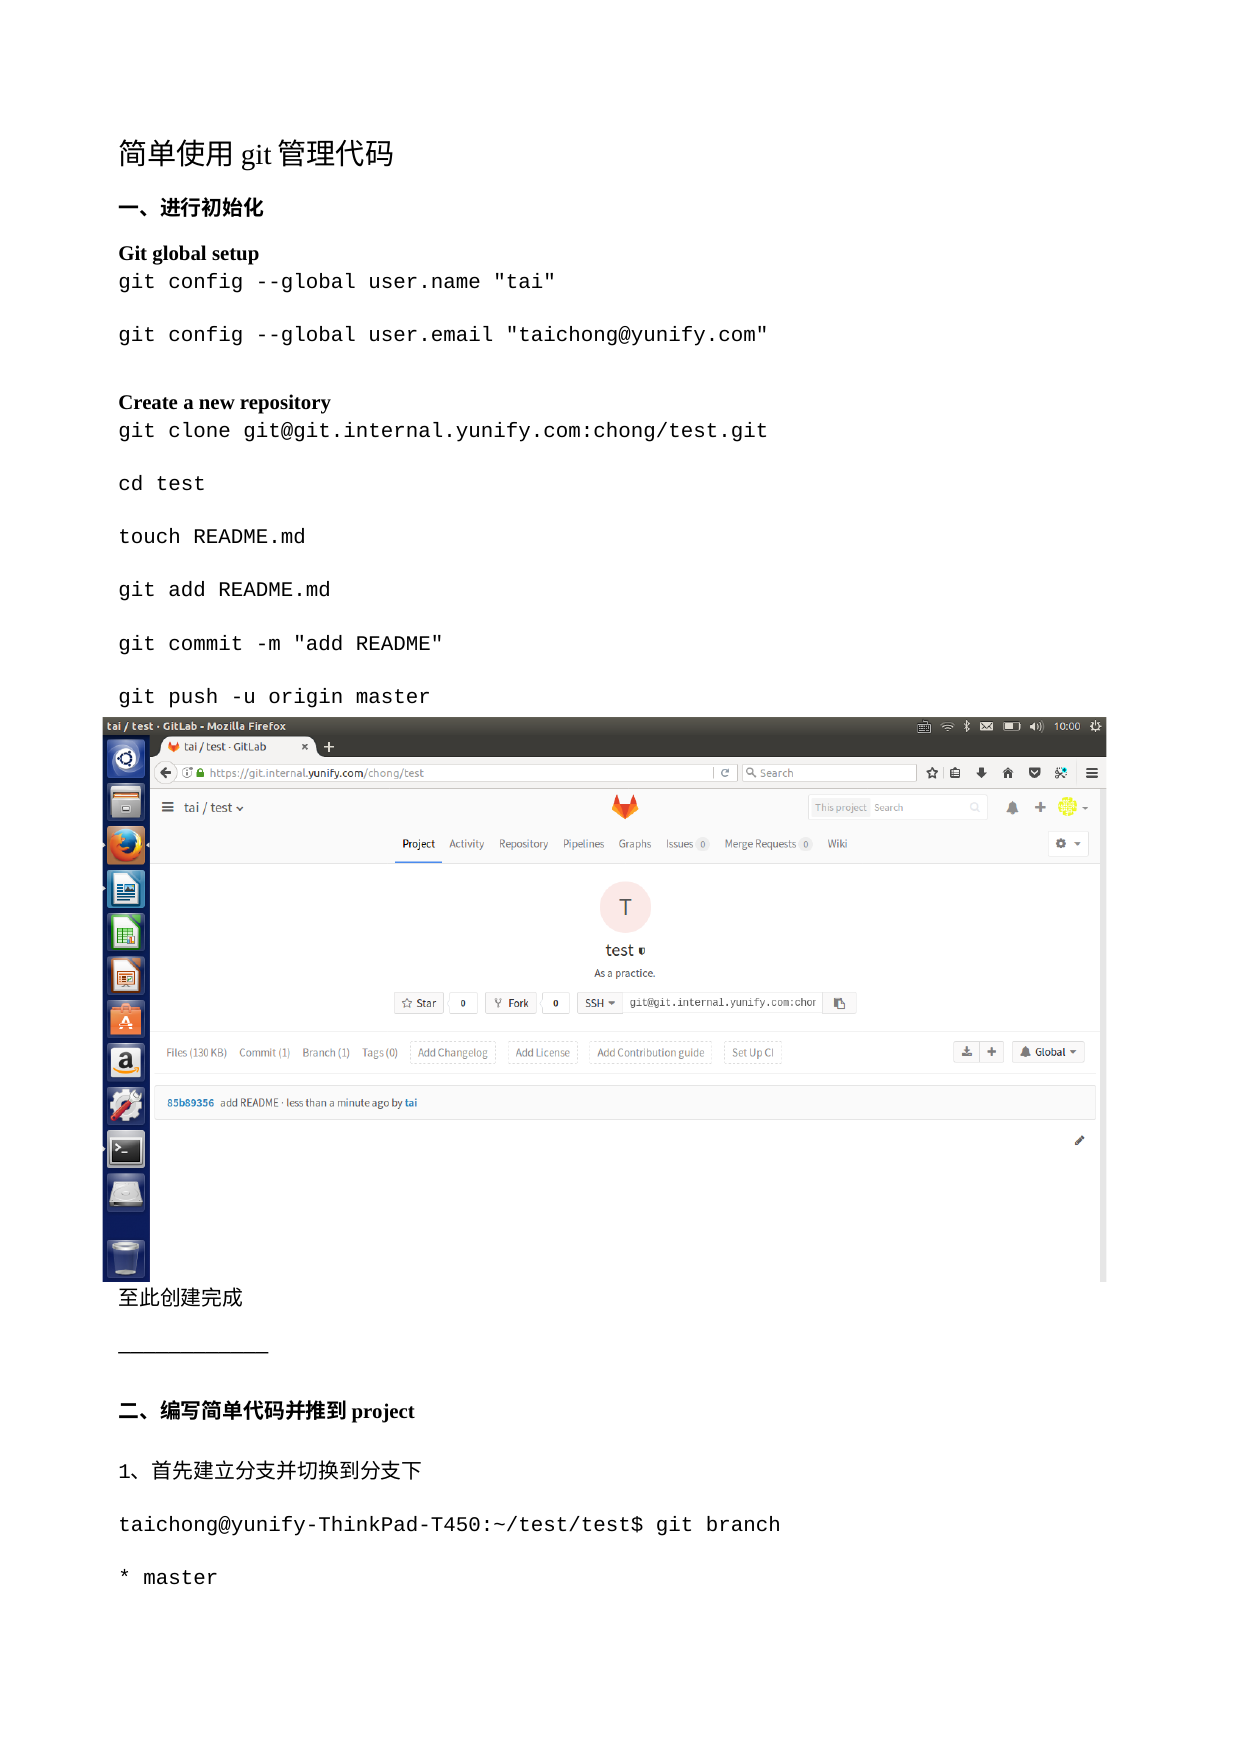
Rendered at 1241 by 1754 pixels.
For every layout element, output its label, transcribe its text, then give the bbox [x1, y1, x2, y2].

subtitle 一、进行初始化 [118, 192, 1122, 222]
text git clone git@git.internal.yunify.com:chong/test.git [118, 420, 1122, 444]
subtitle Git global setup [118, 241, 1122, 265]
text ———————————— [118, 1341, 1122, 1365]
text taichong@yunify-ThinkPad-T450:~/test/test$ git branch [118, 1514, 1122, 1538]
text git push -u origin master [118, 686, 1122, 709]
text git config --global user.email "taichong@yunify.com" [118, 324, 1122, 348]
text 1、首先建立分支并切换到分支下 [118, 1454, 1122, 1484]
subtitle Create a new repository [118, 390, 1122, 414]
text git commit -m "add README" [118, 632, 1122, 656]
text * master [118, 1567, 1122, 1591]
text cd test [118, 473, 1122, 497]
subtitle 简单使用git管理代码 [118, 131, 1122, 173]
text git add README.md [118, 579, 1122, 603]
picture [102, 717, 1107, 1282]
text git config --global user.name "tai" [118, 271, 1122, 294]
text 二、编写简单代码并推到project [118, 1394, 1122, 1424]
text touch README.md [118, 526, 1122, 550]
text 至此创建完成 [118, 739, 1122, 1312]
